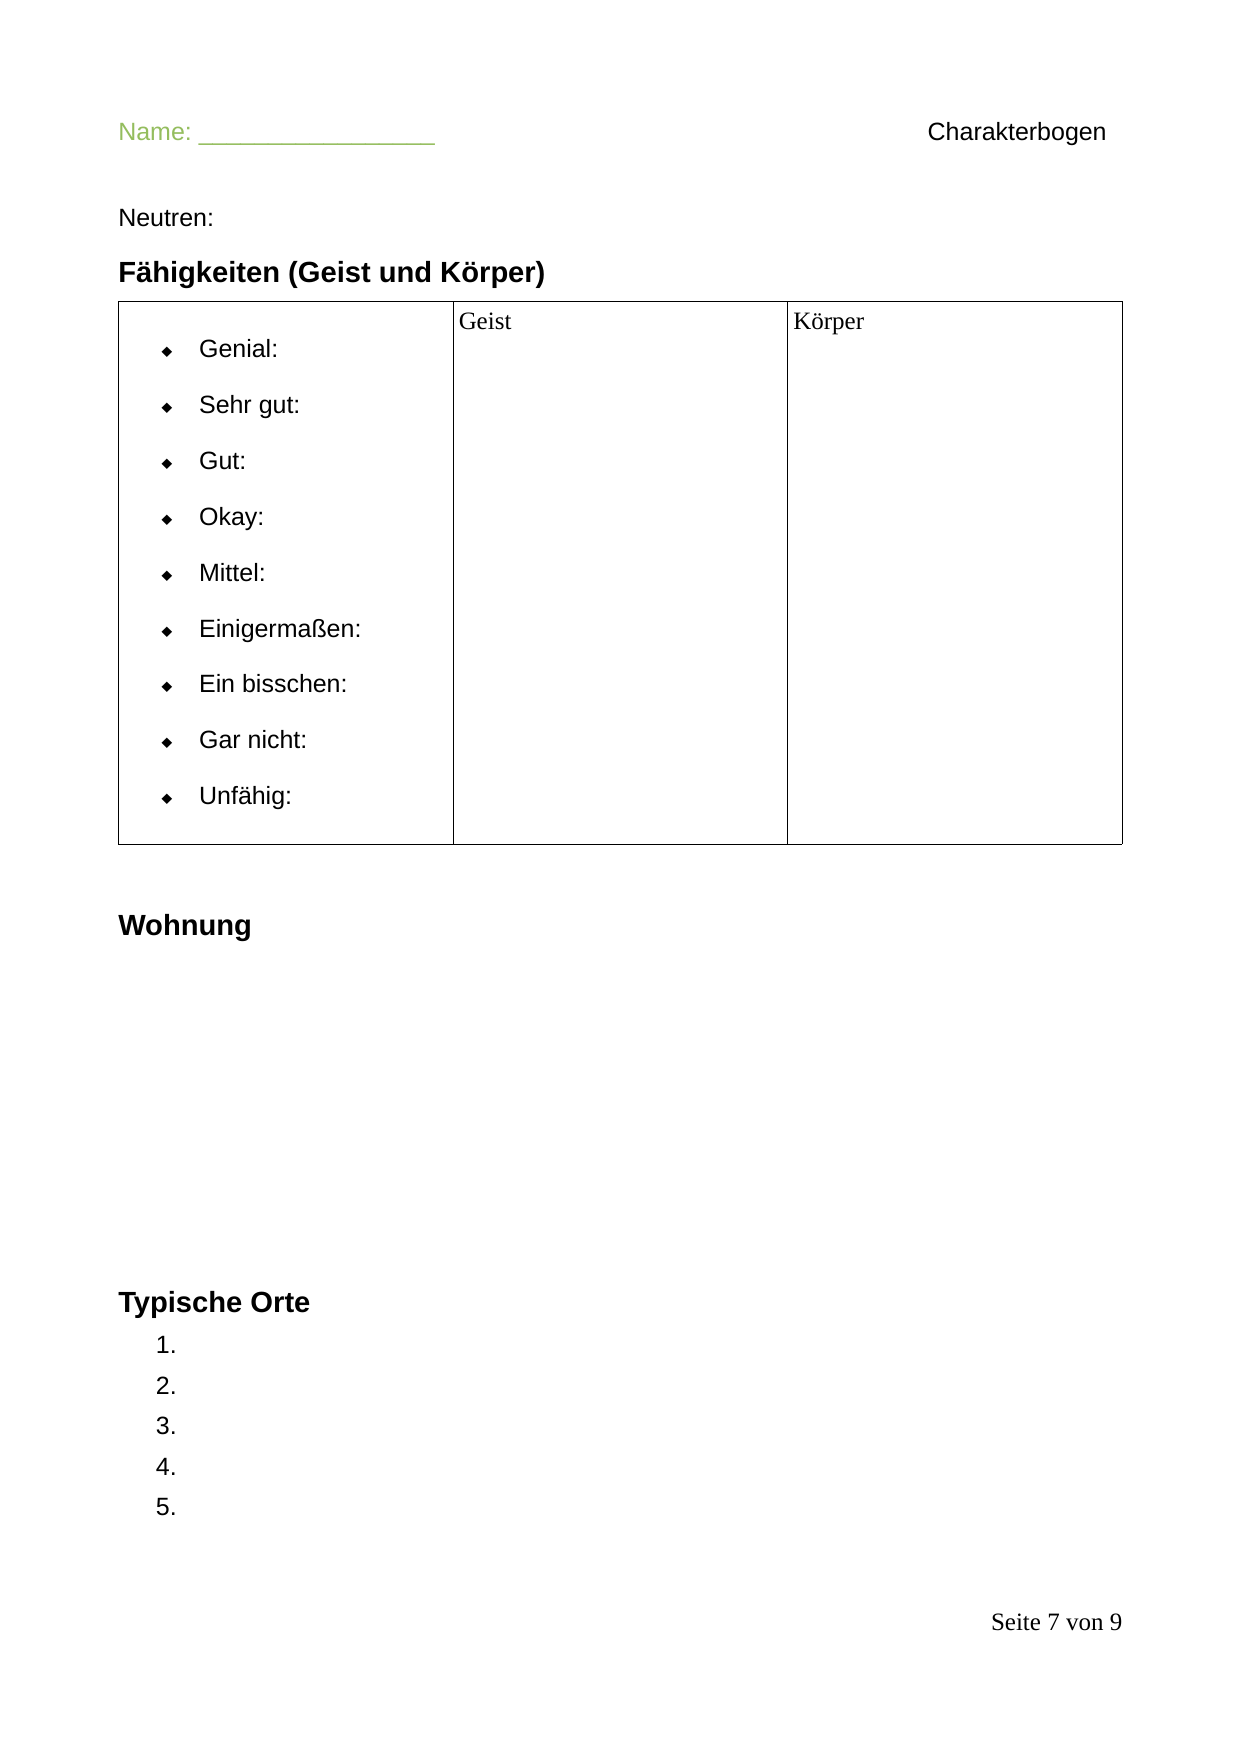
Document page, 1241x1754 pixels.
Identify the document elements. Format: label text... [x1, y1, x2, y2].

text Neutren: [118, 203, 1122, 231]
subtitle Typische Orte [118, 1286, 1122, 1319]
subtitle Wohnung [118, 909, 1122, 942]
table_header Körper [788, 302, 1122, 843]
table_header Genial: Sehr gut: Gut: Okay: Mittel: Einigermaßen: Ein bisschen: Gar nicht: Unfähig: [119, 302, 453, 843]
table_header Geist [454, 302, 787, 843]
subtitle Fähigkeiten (Geist und Körper) [118, 256, 1122, 289]
